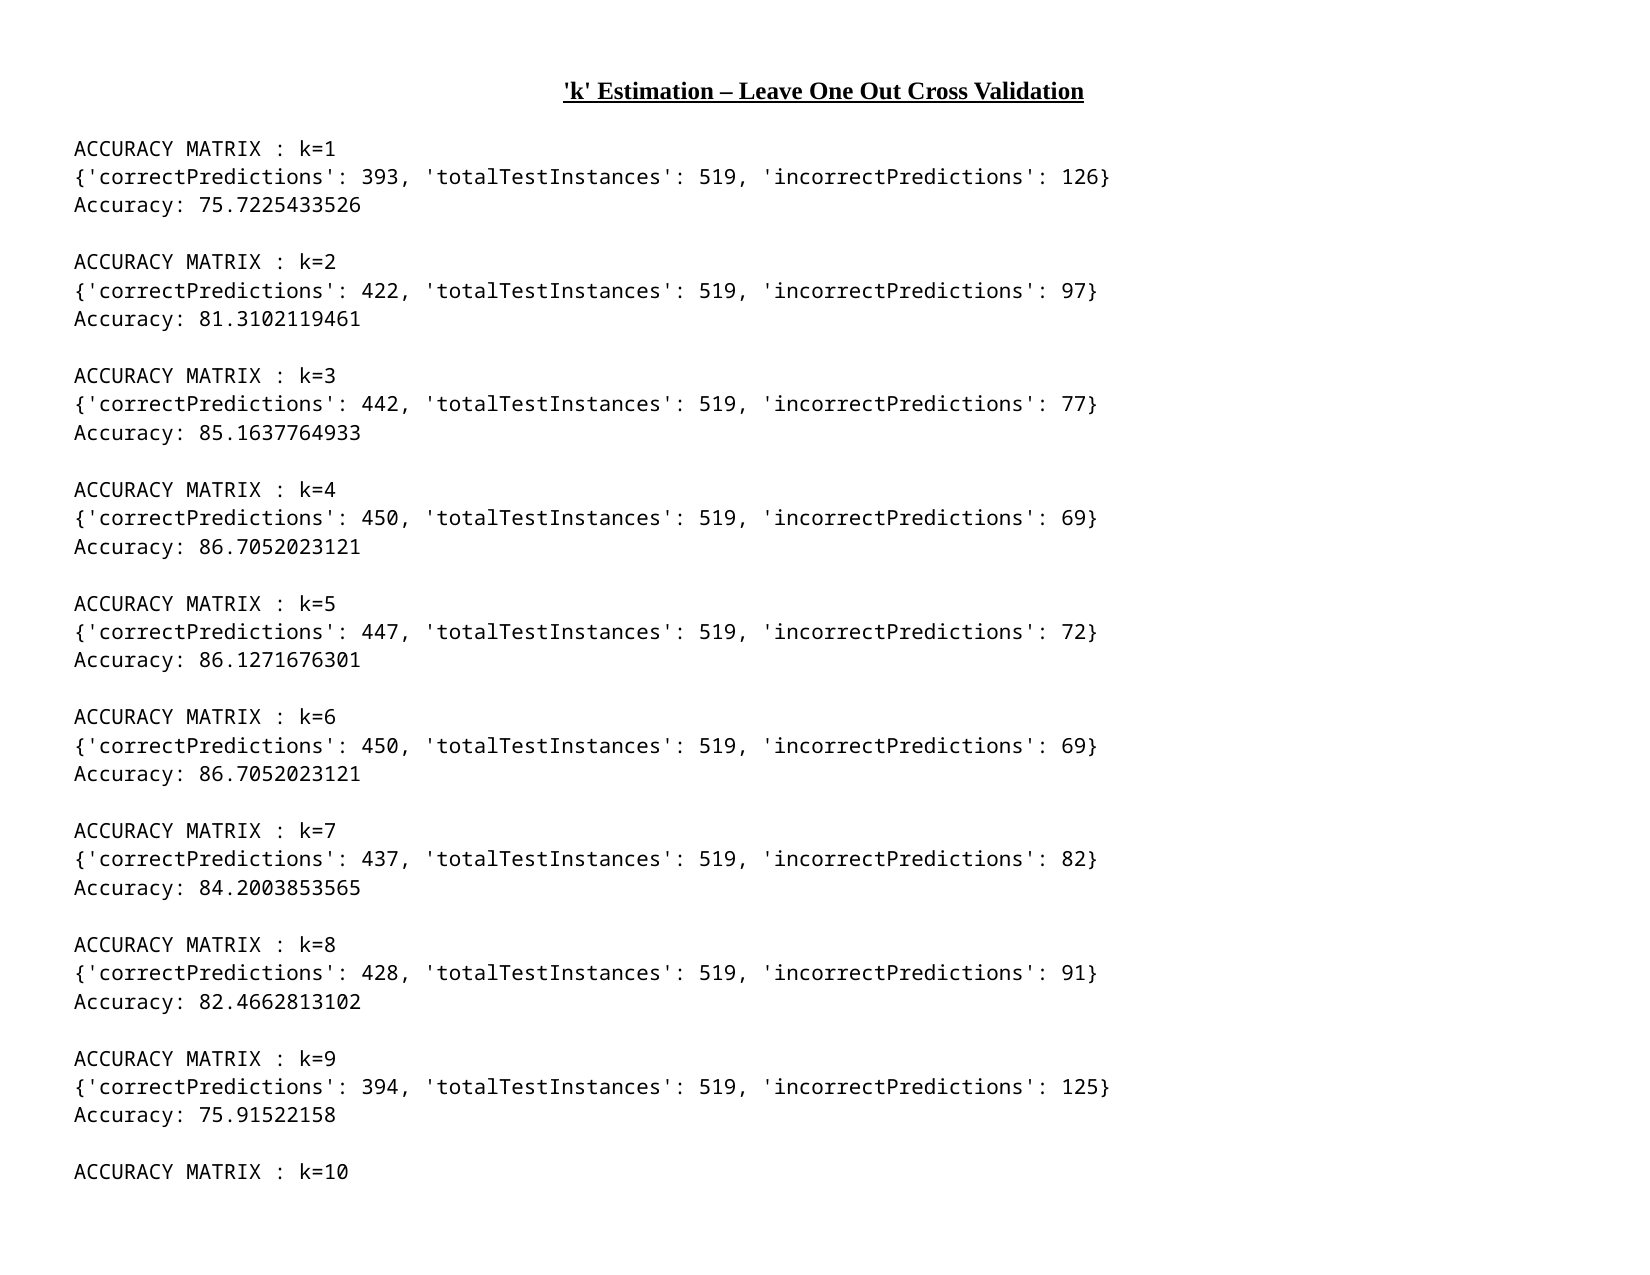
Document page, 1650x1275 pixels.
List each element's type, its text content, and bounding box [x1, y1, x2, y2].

text {'correctPredictions': 447, 'totalTestInstances': 519, 'incorrectPredictions': 72} [73, 617, 1573, 646]
text {'correctPredictions': 442, 'totalTestInstances': 519, 'incorrectPredictions': 77} [73, 389, 1573, 418]
text 'k' Estimation – Leave One Out Cross Validation [73, 76, 1573, 105]
text Accuracy: 75.7225433526 [73, 191, 1573, 219]
text ACCURACY MATRIX : k=3 [73, 361, 1573, 389]
text {'correctPredictions': 393, 'totalTestInstances': 519, 'incorrectPredictions': 126} [73, 162, 1573, 191]
text ACCURACY MATRIX : k=5 [73, 589, 1573, 617]
text Accuracy: 81.3102119461 [73, 304, 1573, 333]
text Accuracy: 86.1271676301 [73, 646, 1573, 674]
text ACCURACY MATRIX : k=8 [73, 930, 1573, 958]
text ACCURACY MATRIX : k=7 [73, 816, 1573, 844]
text {'correctPredictions': 422, 'totalTestInstances': 519, 'incorrectPredictions': 97} [73, 276, 1573, 304]
text Accuracy: 85.1637764933 [73, 418, 1573, 446]
text Accuracy: 75.91522158 [73, 1101, 1573, 1129]
text {'correctPredictions': 428, 'totalTestInstances': 519, 'incorrectPredictions': 91} [73, 958, 1573, 987]
text ACCURACY MATRIX : k=6 [73, 702, 1573, 731]
text {'correctPredictions': 450, 'totalTestInstances': 519, 'incorrectPredictions': 69} [73, 731, 1573, 759]
text ACCURACY MATRIX : k=2 [73, 247, 1573, 276]
text ACCURACY MATRIX : k=1 [73, 134, 1573, 162]
text ACCURACY MATRIX : k=4 [73, 475, 1573, 503]
text Accuracy: 86.7052023121 [73, 532, 1573, 560]
text Accuracy: 86.7052023121 [73, 759, 1573, 788]
text ACCURACY MATRIX : k=10 [73, 1157, 1573, 1186]
text {'correctPredictions': 394, 'totalTestInstances': 519, 'incorrectPredictions': 125} [73, 1072, 1573, 1101]
text {'correctPredictions': 450, 'totalTestInstances': 519, 'incorrectPredictions': 69} [73, 503, 1573, 532]
text {'correctPredictions': 437, 'totalTestInstances': 519, 'incorrectPredictions': 82} [73, 844, 1573, 873]
text Accuracy: 82.4662813102 [73, 987, 1573, 1015]
text ACCURACY MATRIX : k=9 [73, 1044, 1573, 1072]
text Accuracy: 84.2003853565 [73, 873, 1573, 901]
